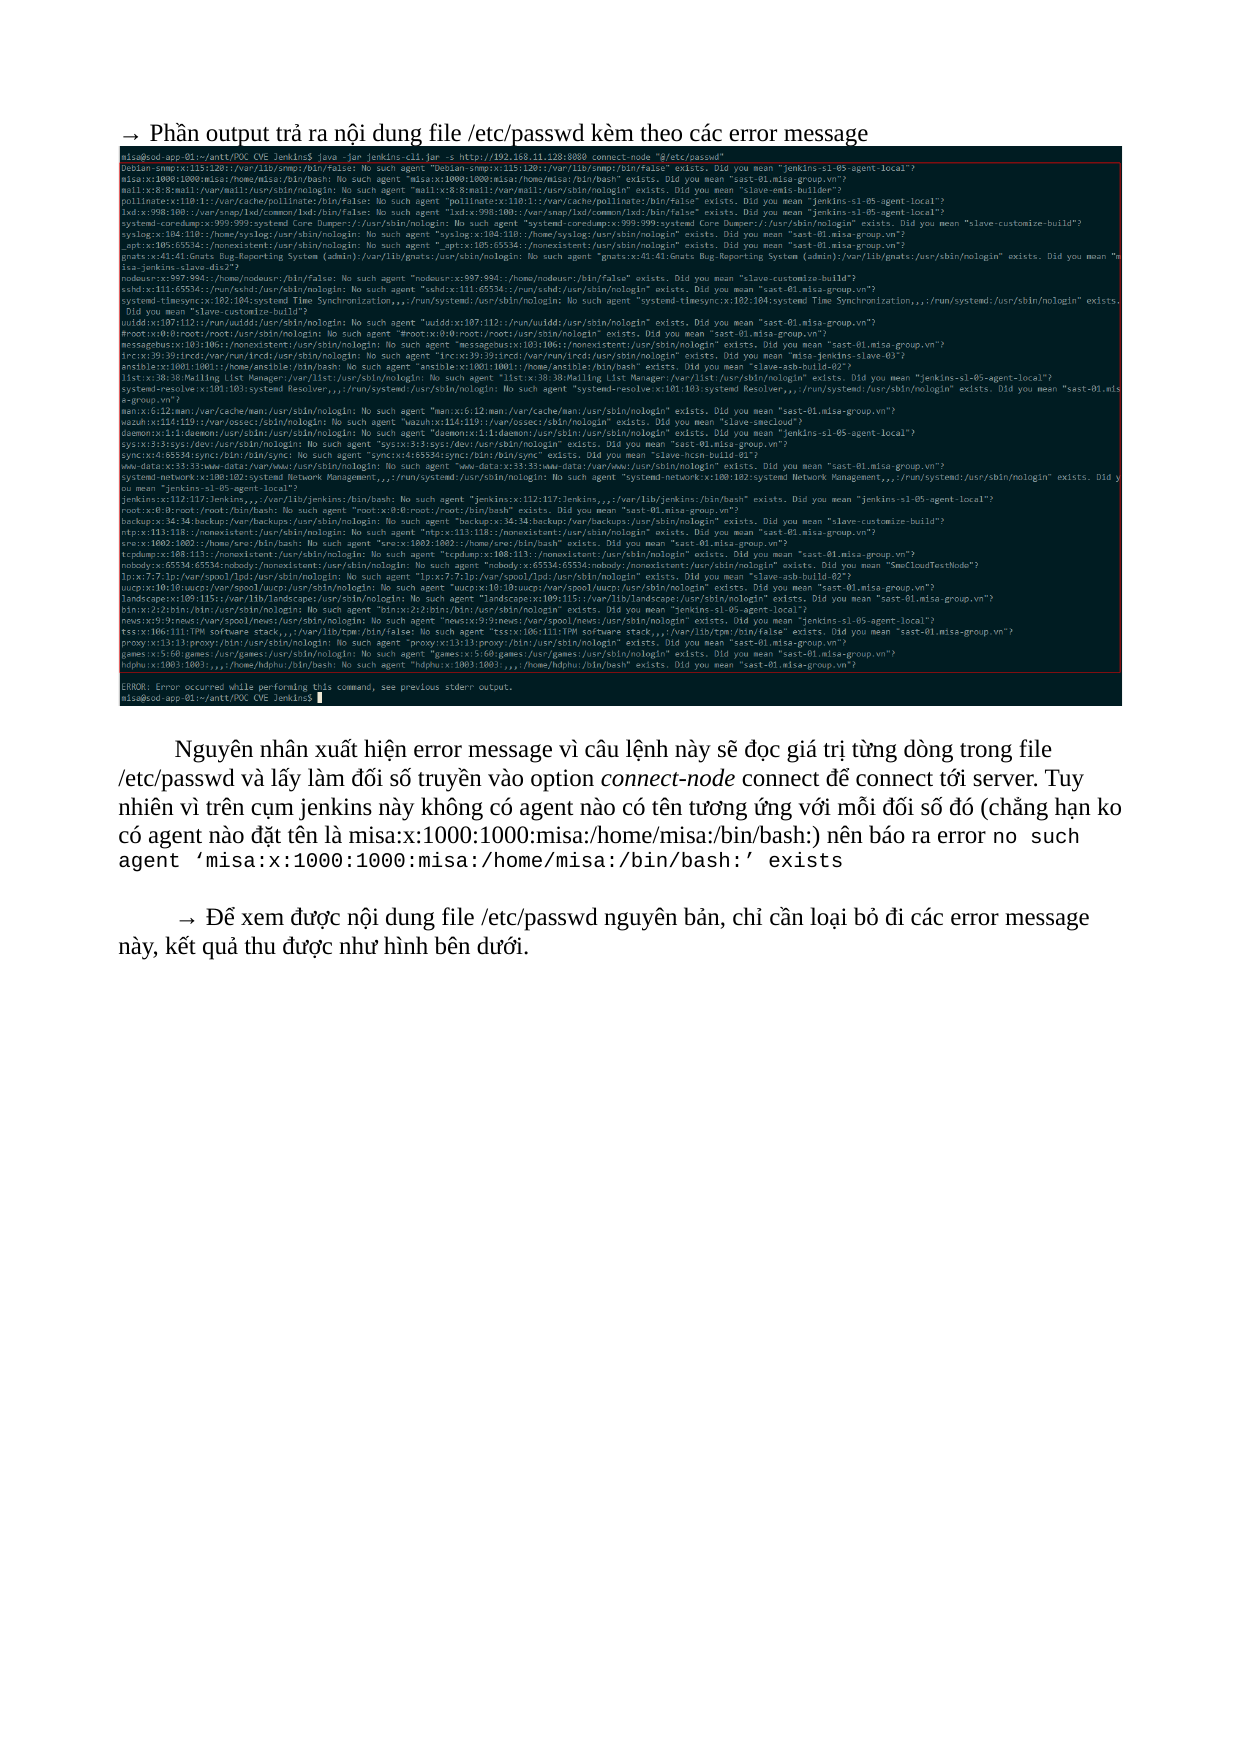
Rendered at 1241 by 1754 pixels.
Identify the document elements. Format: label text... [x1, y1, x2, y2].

text Nguyên nhân xuất hiện error message vì câu lệnh này sẽ đọc giá trị từng dòng trong file /etc/passwd và lấy làm đối số truyền vào option connect-node connect để connect tới server. Tuy nhiên vì trên cụm jenkins này không có agent nào có tên tương ứng với mỗi đối số đó (chẳng hạn ko có agent nào đặt tên là misa:x:1000:1000:misa:/home/misa:/bin/bash:) nên báo ra error no such agent ‘misa:x:1000:1000:misa:/home/misa:/bin/bash:’ exists [118, 734, 1122, 874]
text → Để xem được nội dung file /etc/passwd nguyên bản, chỉ cần loại bỏ đi các error message này, kết quả thu được như hình bên dưới. [118, 902, 1122, 960]
picture [118, 146, 1123, 706]
text → Phần output trả ra nội dung file /etc/passwd kèm theo các error message [118, 118, 1122, 146]
